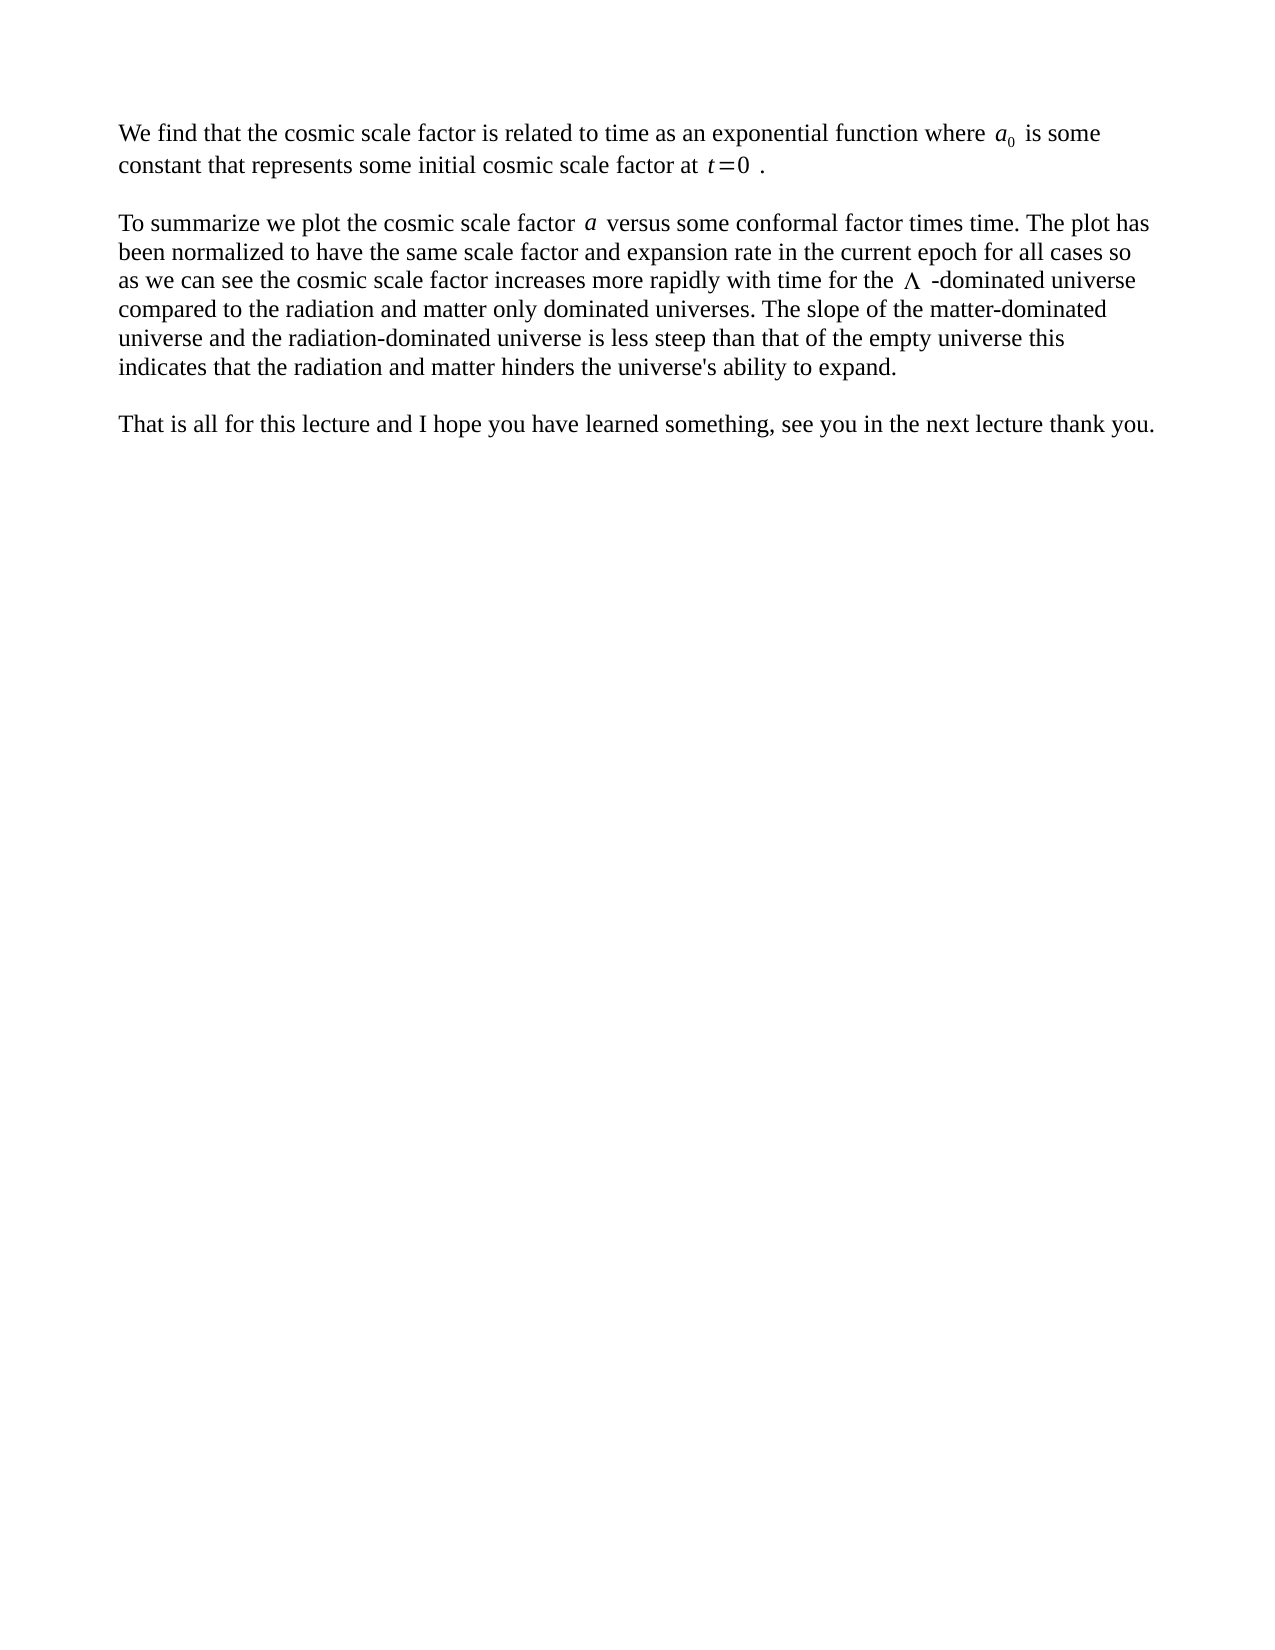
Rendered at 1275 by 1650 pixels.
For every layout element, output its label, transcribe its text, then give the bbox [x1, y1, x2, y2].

text That is all for this lecture and I hope you have learned something, see you in the next lecture thank you. [118, 409, 1157, 438]
text We find that the cosmic scale factor is related to time as an exponential function whereis some constant that represents some initial cosmic scale factor at. [118, 118, 1157, 179]
text To summarize we plot the cosmic scale factorversus some conformal factor times time. The plot has been normalized to have the same scale factor and expansion rate in the current epoch for all cases so as we can see the cosmic scale factor increases more rapidly with time for the-dominated universe compared to the radiation and matter only dominated universes. The slope of the matter-dominated universe and the radiation-dominated universe is less steep than that of the empty universe this indicates that the radiation and matter hinders the universe's ability to expand. [118, 208, 1157, 381]
